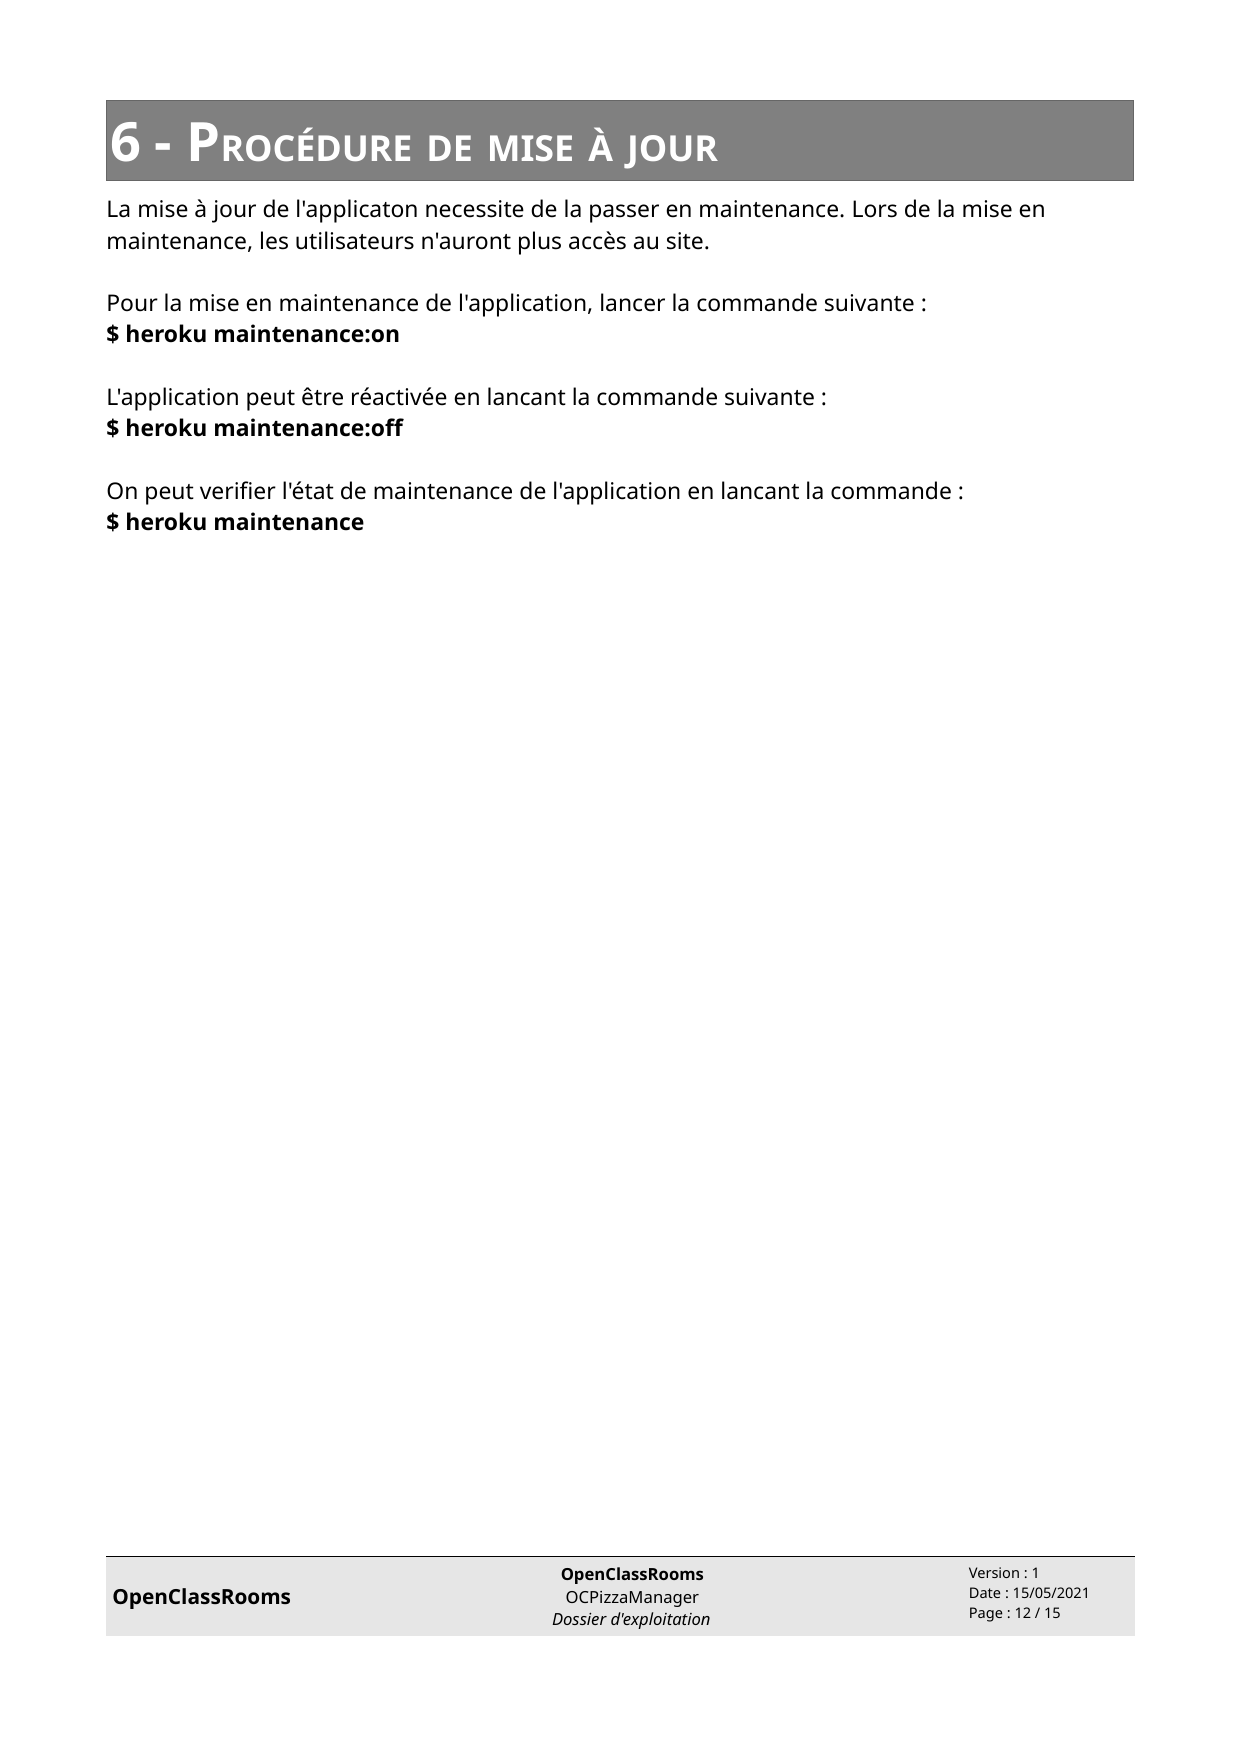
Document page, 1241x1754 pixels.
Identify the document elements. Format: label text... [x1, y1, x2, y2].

text Pour la mise en maintenance de l'application, lancer la commande suivante : [106, 287, 1134, 318]
text On peut verifier l'état de maintenance de l'application en lancant la commande : [106, 475, 1134, 506]
text $ heroku maintenance:on [106, 318, 1134, 350]
text $ heroku maintenance:off [106, 412, 1134, 443]
text L'application peut être réactivée en lancant la commande suivante : [106, 381, 1134, 412]
text $ heroku maintenance [106, 506, 1134, 537]
subtitle Procédure de mise à jour [107, 101, 1133, 180]
text La mise à jour de l'applicaton necessite de la passer en maintenance. Lors de la mise en maintenance, les utilisateurs n'auront plus accès au site. [106, 193, 1134, 256]
